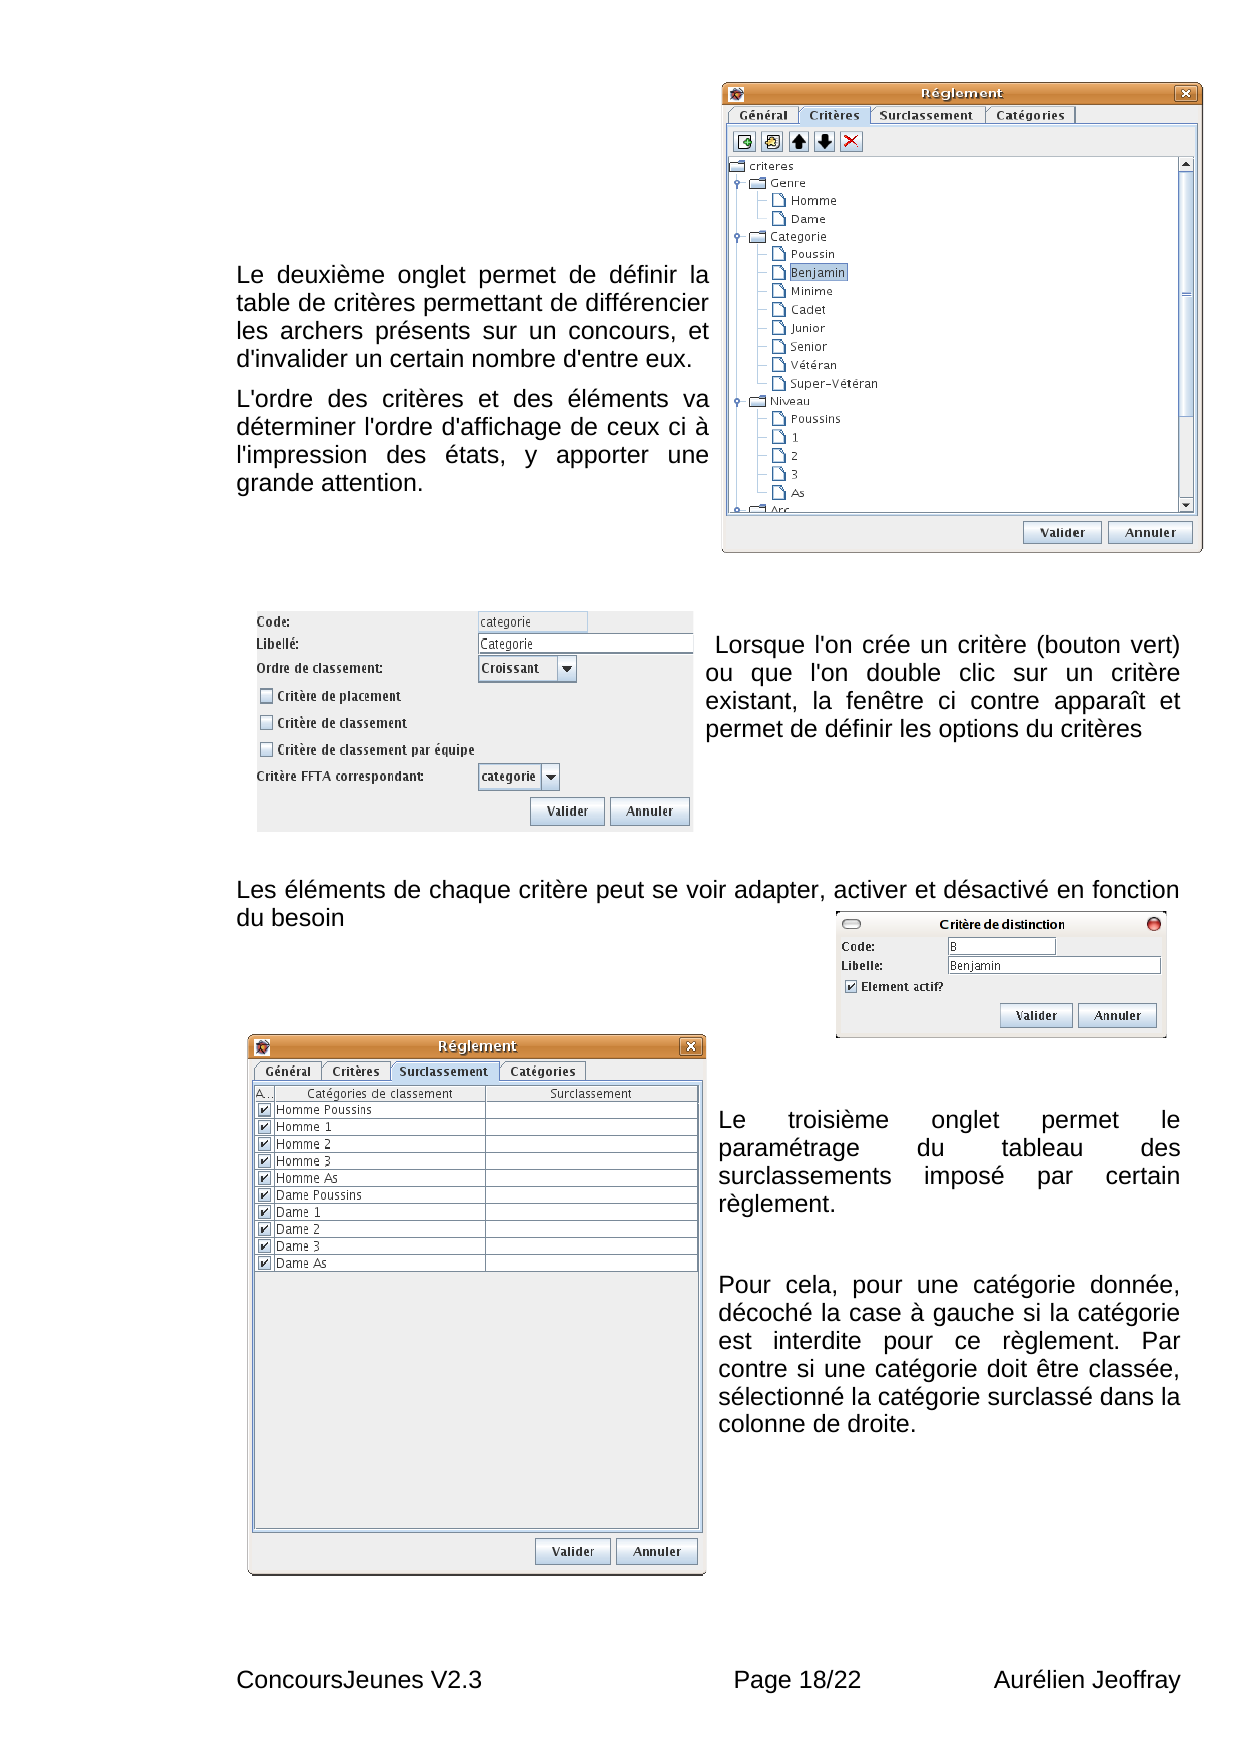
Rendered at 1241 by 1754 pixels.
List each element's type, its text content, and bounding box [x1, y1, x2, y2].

text Lorsque l'on crée un critère (bouton vert) ou que l'on double clic sur un critère existant, la fenêtre ci contre apparaît et permet de définir les options du critères [694, 631, 1181, 742]
text Le troisième onglet permet le paramétrage du tableau des surclassements imposé par certain règlement. [707, 1106, 1181, 1218]
picture [721, 82, 1204, 553]
picture [836, 911, 1167, 1038]
picture [257, 611, 694, 832]
picture [247, 1034, 707, 1576]
text L'ordre des critères et des éléments va déterminer l'ordre d'affichage de ceux ci à l'impression des états, y apporter une grande attention. [236, 385, 721, 497]
text Pour cela, pour une catégorie donnée, décoché la case à gauche si la catégorie est interdite pour ce règlement. Par contre si une catégorie doit être classée, sélectionné la catégorie surclassé dans la colonne de droite. [707, 1271, 1181, 1438]
text Les éléments de chaque critère peut se voir adapter, activer et désactivé en fonction du besoin [236, 876, 1181, 932]
text Le deuxième onglet permet de définir la table de critères permettant de différencier les archers présents sur un concours, et d'invalider un certain nombre d'entre eux. [236, 261, 721, 373]
